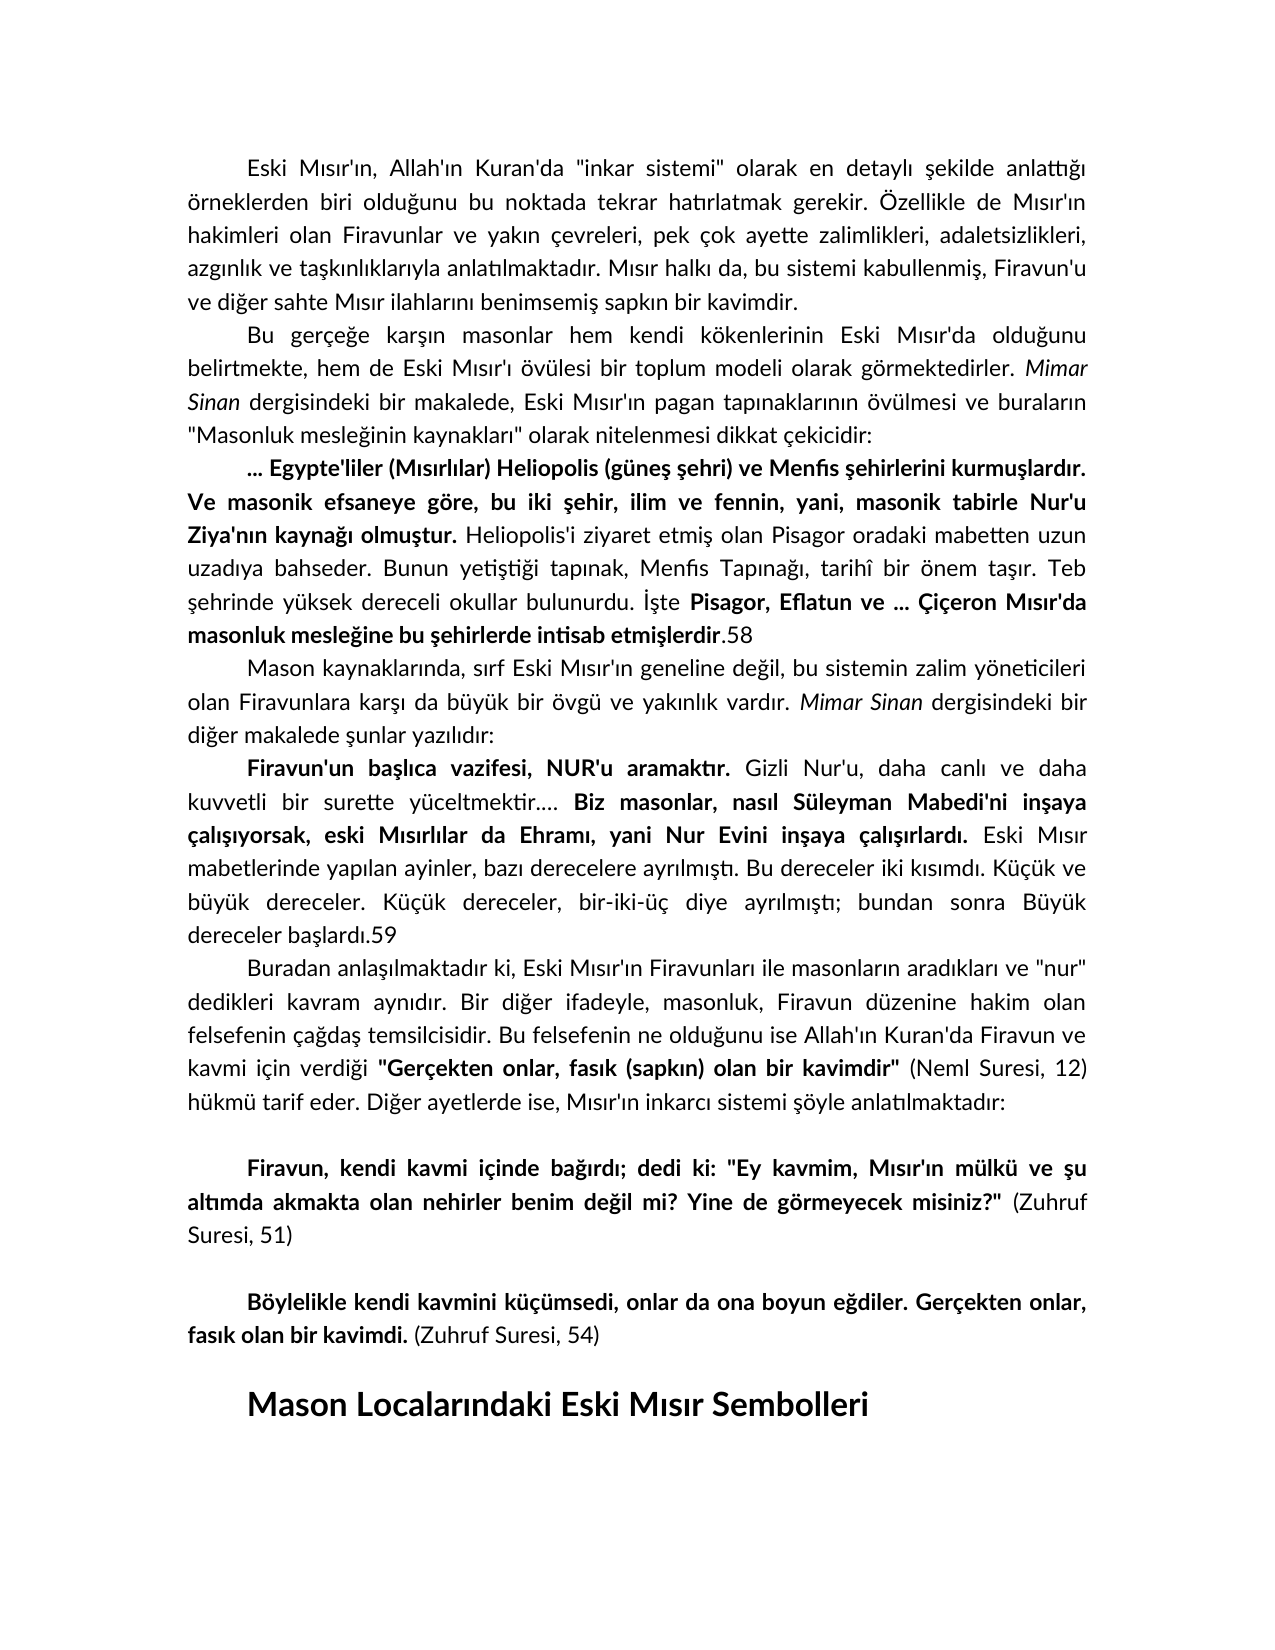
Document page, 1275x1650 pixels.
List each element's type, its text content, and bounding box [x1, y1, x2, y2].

text Firavun'un başlıca vazifesi, NUR'u aramaktır. Gizli Nur'u, daha canlı ve daha kuvvetli bir surette yüceltmektir.… Biz masonlar, nasıl Süleyman Mabedi'ni inşaya çalışıyorsak, eski Mısırlılar da Ehramı, yani Nur Evini inşaya çalışırlardı. Eski Mısır mabetlerinde yapılan ayinler, bazı derecelere ayrılmıştı. Bu dereceler iki kısımdı. Küçük ve büyük dereceler. Küçük dereceler, bir-iki-üç diye ayrılmıştı; bundan sonra Büyük dereceler başlardı.59 [187, 750, 1087, 950]
text Böylelikle kendi kavmini küçümsedi, onlar da ona boyun eğdiler. Gerçekten onlar, fasık olan bir kavimdi. (Zuhruf Suresi, 54) [187, 1283, 1087, 1350]
text Mason kaynaklarında, sırf Eski Mısır'ın geneline değil, bu sistemin zalim yöneticileri olan Firavunlara karşı da büyük bir övgü ve yakınlık vardır. Mimar Sinan dergisindeki bir diğer makalede şunlar yazılıdır: [187, 650, 1087, 750]
text Firavun, kendi kavmi içinde bağırdı; dedi ki: "Ey kavmim, Mısır'ın mülkü ve şu altımda akmakta olan nehirler benim değil mi? Yine de görmeyecek misiniz?" (Zuhruf Suresi, 51) [187, 1150, 1087, 1250]
text Buradan anlaşılmaktadır ki, Eski Mısır'ın Firavunları ile masonların aradıkları ve "nur" dedikleri kavram aynıdır. Bir diğer ifadeyle, masonluk, Firavun düzenine hakim olan felsefenin çağdaş temsilcisidir. Bu felsefenin ne olduğunu ise Allah'ın Kuran'da Firavun ve kavmi için verdiği "Gerçekten onlar, fasık (sapkın) olan bir kavimdir" (Neml Suresi, 12) hükmü tarif eder. Diğer ayetlerde ise, Mısır'ın inkarcı sistemi şöyle anlatılmaktadır: [187, 950, 1087, 1117]
text Bu gerçeğe karşın masonlar hem kendi kökenlerinin Eski Mısır'da olduğunu belirtmekte, hem de Eski Mısır'ı övülesi bir toplum modeli olarak görmektedirler. Mimar Sinan dergisindeki bir makalede, Eski Mısır'ın pagan tapınaklarının övülmesi ve buraların "Masonluk mesleğinin kaynakları" olarak nitelenmesi dikkat çekicidir: [187, 317, 1087, 450]
text ... Egypte'liler (Mısırlılar) Heliopolis (güneş şehri) ve Menfis şehirlerini kurmuşlardır. Ve masonik efsaneye göre, bu iki şehir, ilim ve fennin, yani, masonik tabirle Nur'u Ziya'nın kaynağı olmuştur. Heliopolis'i ziyaret etmiş olan Pisagor oradaki mabetten uzun uzadıya bahseder. Bunun yetiştiği tapınak, Menfis Tapınağı, tarihî bir önem taşır. Teb şehrinde yüksek dereceli okullar bulunurdu. İşte Pisagor, Eflatun ve ... Çiçeron Mısır'da masonluk mesleğine bu şehirlerde intisab etmişlerdir.58 [187, 450, 1087, 650]
text Mason Localarındaki Eski Mısır Sembolleri [187, 1383, 1087, 1423]
text Eski Mısır'ın, Allah'ın Kuran'da "inkar sistemi" olarak en detaylı şekilde anlattığı örneklerden biri olduğunu bu noktada tekrar hatırlatmak gerekir. Özellikle de Mısır'ın hakimleri olan Firavunlar ve yakın çevreleri, pek çok ayette zalimlikleri, adaletsizlikleri, azgınlık ve taşkınlıklarıyla anlatılmaktadır. Mısır halkı da, bu sistemi kabullenmiş, Firavun'u ve diğer sahte Mısır ilahlarını benimsemiş sapkın bir kavimdir. [187, 150, 1087, 317]
